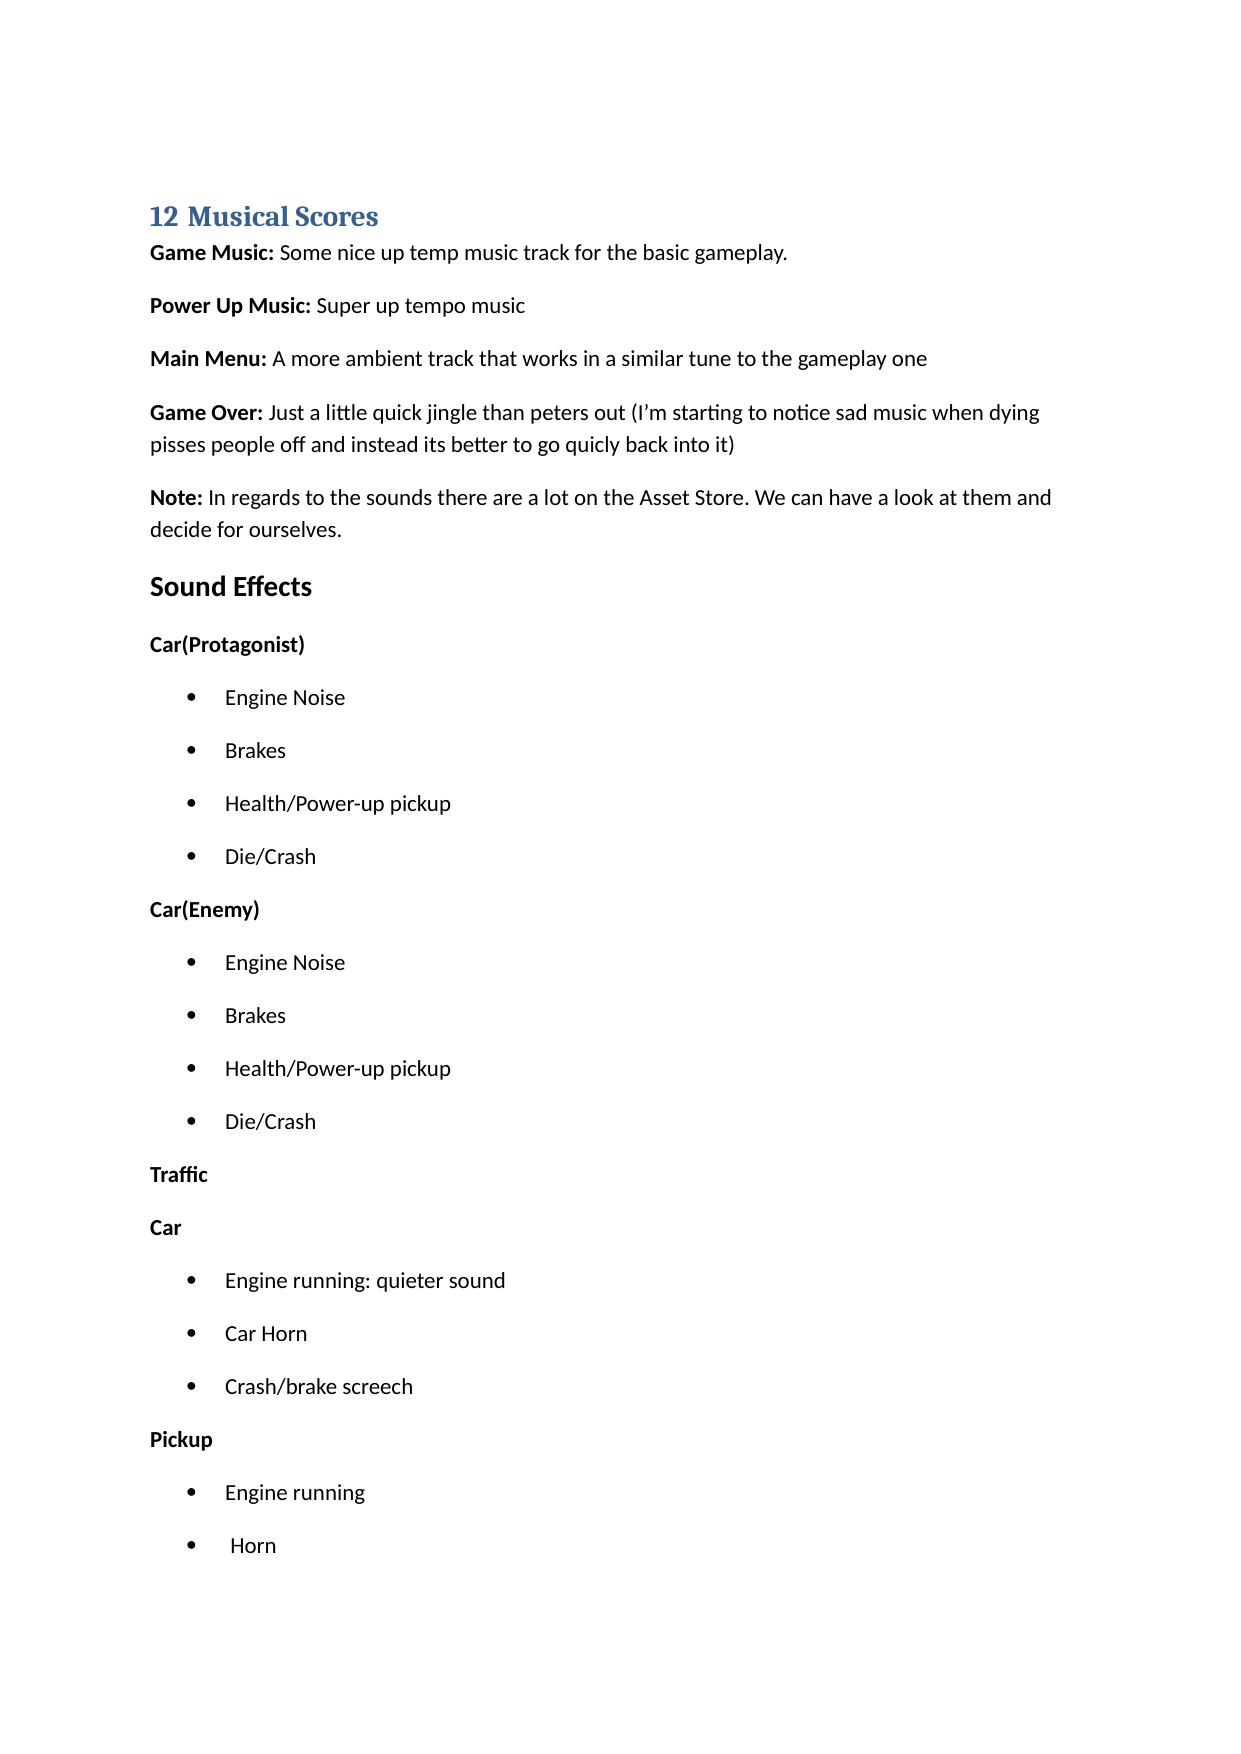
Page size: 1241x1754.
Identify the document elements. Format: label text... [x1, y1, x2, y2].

text Note: In regards to the sounds there are a lot on the Asset Store. We can have a look at them and decide for ourselves. [150, 483, 1090, 543]
list Die/Crash [187, 842, 1090, 870]
text Car(Protagonist) [150, 630, 1090, 658]
list Crash/brake screech [187, 1372, 1090, 1400]
text Main Menu: A more ambient track that works in a similar tune to the gameplay one [150, 344, 1090, 373]
text Car(Enemy) [150, 895, 1090, 923]
list Brakes [187, 736, 1090, 764]
list Die/Crash [187, 1107, 1090, 1135]
list Engine Noise [187, 948, 1090, 976]
text Car [150, 1213, 1090, 1241]
text Game Music: Some nice up temp music track for the basic gameplay. [150, 238, 1090, 267]
list Health/Power-up pickup [187, 789, 1090, 817]
text Traffic [150, 1160, 1090, 1188]
list Engine Noise [187, 683, 1090, 711]
text Pickup [150, 1425, 1090, 1453]
list Engine running: quieter sound [187, 1266, 1090, 1294]
text Power Up Music: Super up tempo music [150, 292, 1090, 319]
list Engine running [187, 1478, 1090, 1506]
list Brakes [187, 1001, 1090, 1029]
text Sound Effects [150, 568, 1090, 604]
list Car Horn [187, 1319, 1090, 1347]
list Horn [187, 1531, 1090, 1559]
text Game Over: Just a little quick jingle than peters out (I’m starting to notice sad music when dying pisses people off and instead its better to go quicly back into it) [150, 398, 1090, 458]
subtitle Musical Scores [150, 200, 1090, 233]
list Health/Power-up pickup [187, 1054, 1090, 1082]
